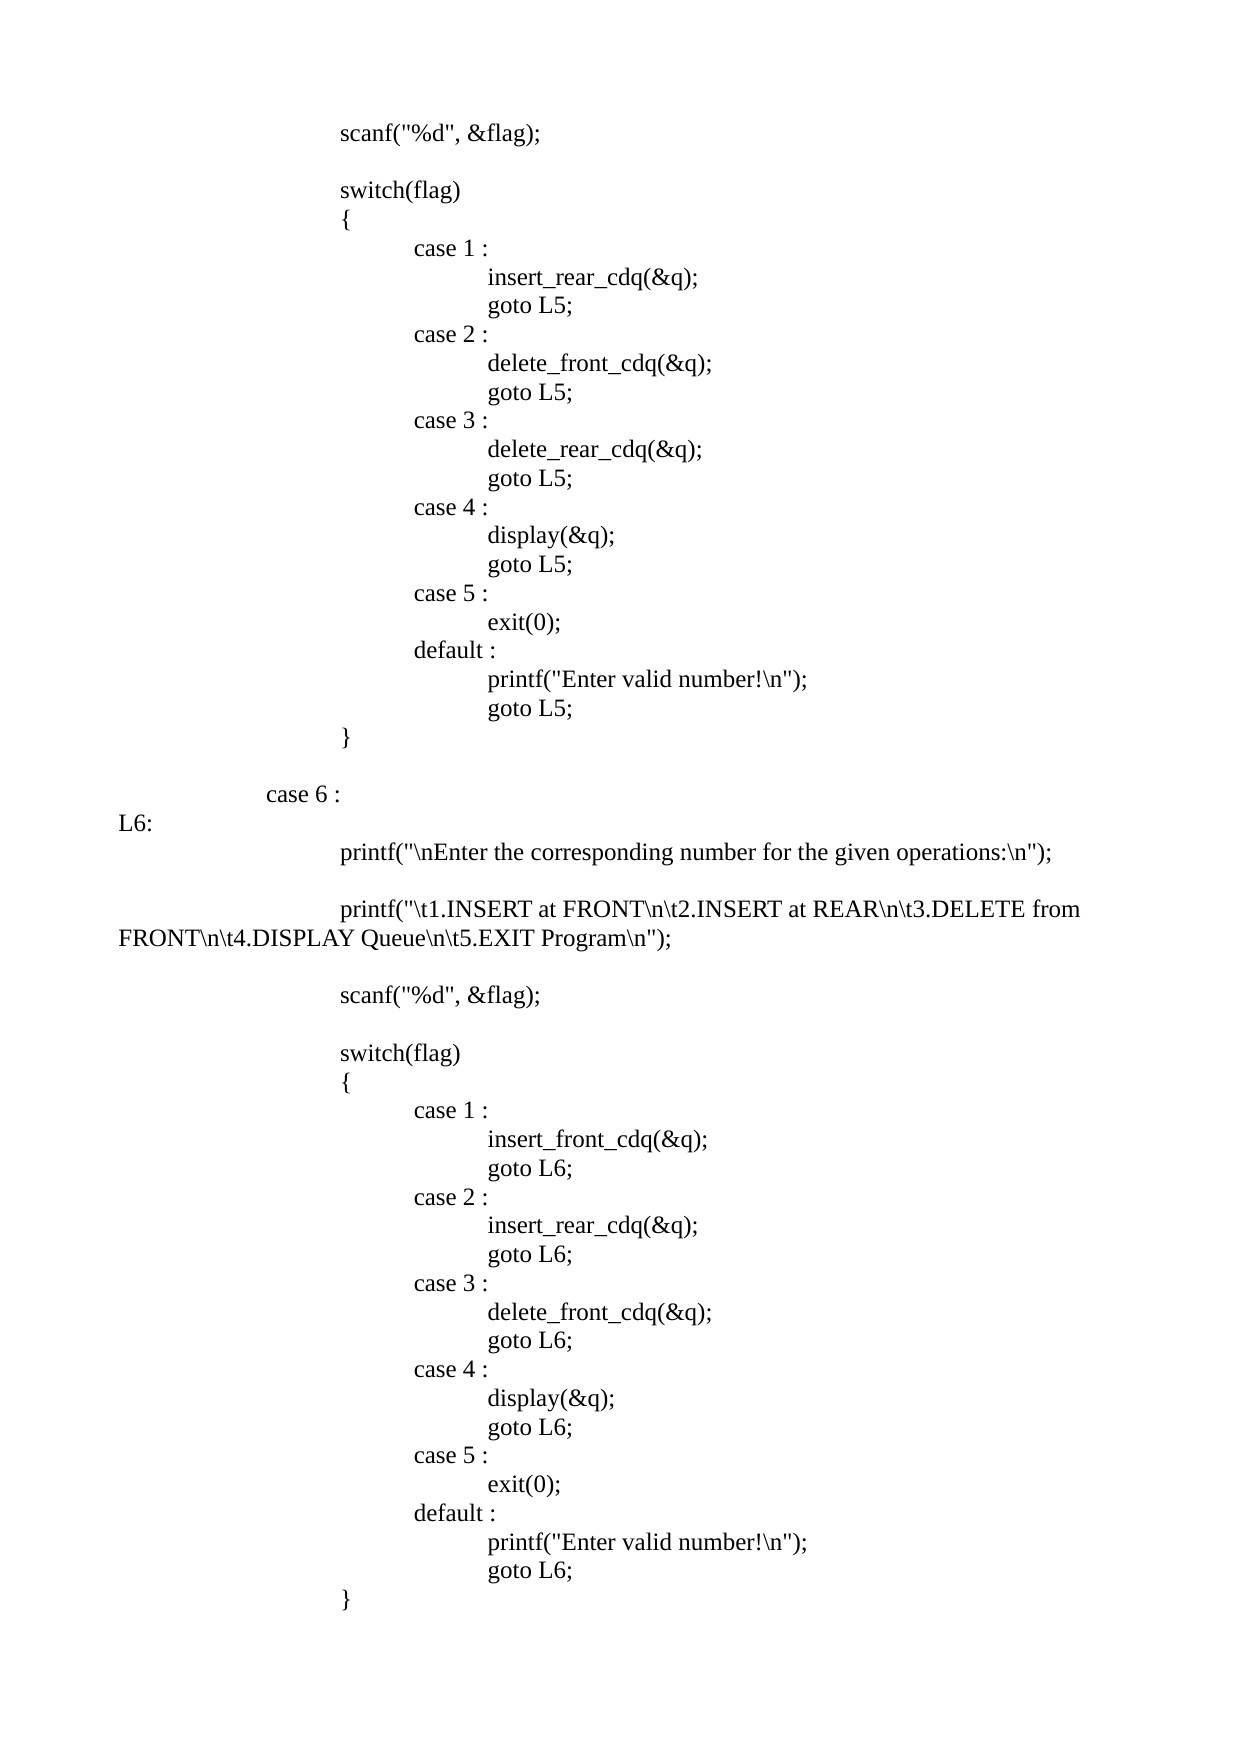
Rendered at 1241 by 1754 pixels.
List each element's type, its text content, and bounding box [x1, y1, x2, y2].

text } [118, 722, 1122, 751]
text goto L6; [118, 1153, 1122, 1182]
text goto L5; [118, 377, 1122, 406]
text goto L5; [118, 549, 1122, 578]
text exit(0); [118, 607, 1122, 636]
text insert_rear_cdq(&q); [118, 1211, 1122, 1239]
text case 1 : [118, 233, 1122, 262]
text { [118, 1067, 1122, 1096]
text display(&q); [118, 521, 1122, 549]
text delete_rear_cdq(&q); [118, 434, 1122, 463]
text L6: [118, 808, 1122, 837]
text case 3 : [118, 406, 1122, 434]
text scanf("%d", &flag); [118, 981, 1122, 1009]
text scanf("%d", &flag); [118, 118, 1122, 147]
text case 6 : [118, 779, 1122, 808]
text { [118, 204, 1122, 233]
text printf("Enter valid number!\n"); [118, 664, 1122, 693]
text goto L5; [118, 463, 1122, 492]
text goto L6; [118, 1239, 1122, 1268]
text display(&q); [118, 1383, 1122, 1412]
text goto L6; [118, 1556, 1122, 1584]
text case 5 : [118, 1441, 1122, 1469]
text delete_front_cdq(&q); [118, 348, 1122, 377]
text default : [118, 1498, 1122, 1527]
text switch(flag) [118, 1038, 1122, 1067]
text case 2 : [118, 1182, 1122, 1211]
text case 4 : [118, 492, 1122, 521]
text case 4 : [118, 1354, 1122, 1383]
text delete_front_cdq(&q); [118, 1297, 1122, 1326]
text printf("\t1.INSERT at FRONT\n\t2.INSERT at REAR\n\t3.DELETE from FRONT\n\t4.DISPLAY Queue\n\t5.EXIT Program\n"); [118, 894, 1122, 952]
text goto L6; [118, 1412, 1122, 1441]
text switch(flag) [118, 176, 1122, 204]
text } [118, 1584, 1122, 1613]
text case 5 : [118, 578, 1122, 607]
text default : [118, 636, 1122, 664]
text insert_rear_cdq(&q); [118, 262, 1122, 291]
text case 2 : [118, 319, 1122, 348]
text goto L6; [118, 1326, 1122, 1354]
text printf("Enter valid number!\n"); [118, 1527, 1122, 1556]
text insert_front_cdq(&q); [118, 1124, 1122, 1153]
text goto L5; [118, 291, 1122, 319]
text exit(0); [118, 1469, 1122, 1498]
text case 3 : [118, 1268, 1122, 1297]
text goto L5; [118, 693, 1122, 722]
text case 1 : [118, 1096, 1122, 1124]
text printf("\nEnter the corresponding number for the given operations:\n"); [118, 837, 1122, 866]
